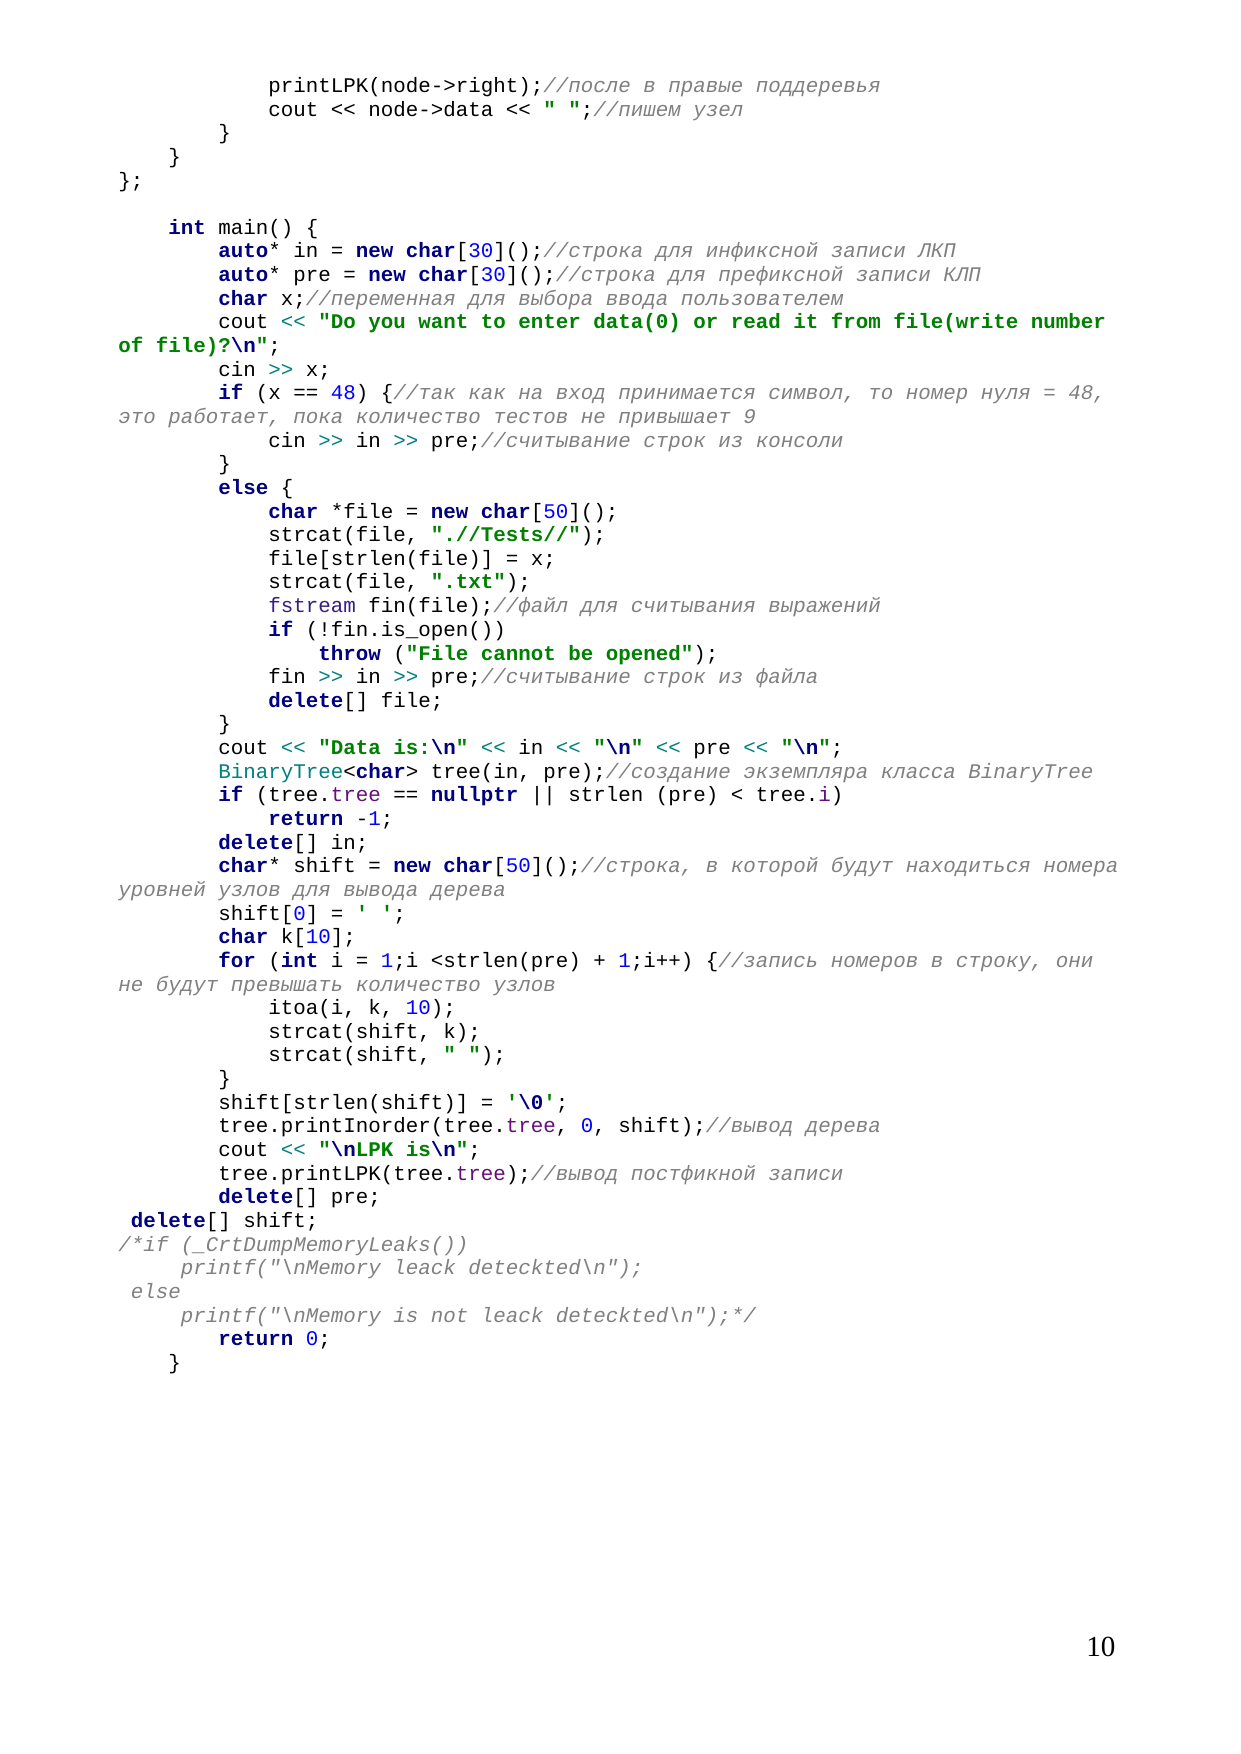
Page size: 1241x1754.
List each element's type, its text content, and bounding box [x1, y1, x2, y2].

text printLPK(node->right);//после в правые поддеревья cout << node->data << " ";//пишем узел } } }; int main() { auto* in = new char[30]();//строка для инфиксной записи ЛКП auto* pre = new char[30]();//строка для префиксной записи КЛП char x;//переменная для выбора ввода пользователем cout << "Do you want to enter data(0) or read it from file(write number of file)?\n"; cin >> x; if (x == 48) {//так как на вход принимается символ, то номер нуля = 48, это работает, пока количество тестов не привышает 9 cin >> in >> pre;//считывание строк из консоли } else { char *file = new char[50](); strcat(file, ".//Tests//"); file[strlen(file)] = x; strcat(file, ".txt"); fstream fin(file);//файл для считывания выражений if (!fin.is_open()) throw ("File cannot be opened"); fin >> in >> pre;//считывание строк из файла delete[] file; } cout << "Data is:\n" << in << "\n" << pre << "\n"; BinaryTree<char> tree(in, pre);//создание экземпляра класса BinaryTree if (tree.tree == nullptr || strlen (pre) < tree.i) return -1; delete[] in; char* shift = new char[50]();//строка, в которой будут находиться номера уровней узлов для вывода дерева shift[0] = ' '; char k[10]; for (int i = 1;i <strlen(pre) + 1;i++) {//запись номеров в строку, они не будут превышать количество узлов itoa(i, k, 10); strcat(shift, k); strcat(shift, " "); } shift[strlen(shift)] = '\0'; tree.printInorder(tree.tree, 0, shift);//вывод дерева cout << "\nLPK is\n"; tree.printLPK(tree.tree);//вывод постфикной записи delete[] pre; delete[] shift; /*if (_CrtDumpMemoryLeaks()) printf("\nMemory leack deteckted\n"); else printf("\nMemory is not leack deteckted\n");*/ return 0; } [118, 75, 1122, 1376]
